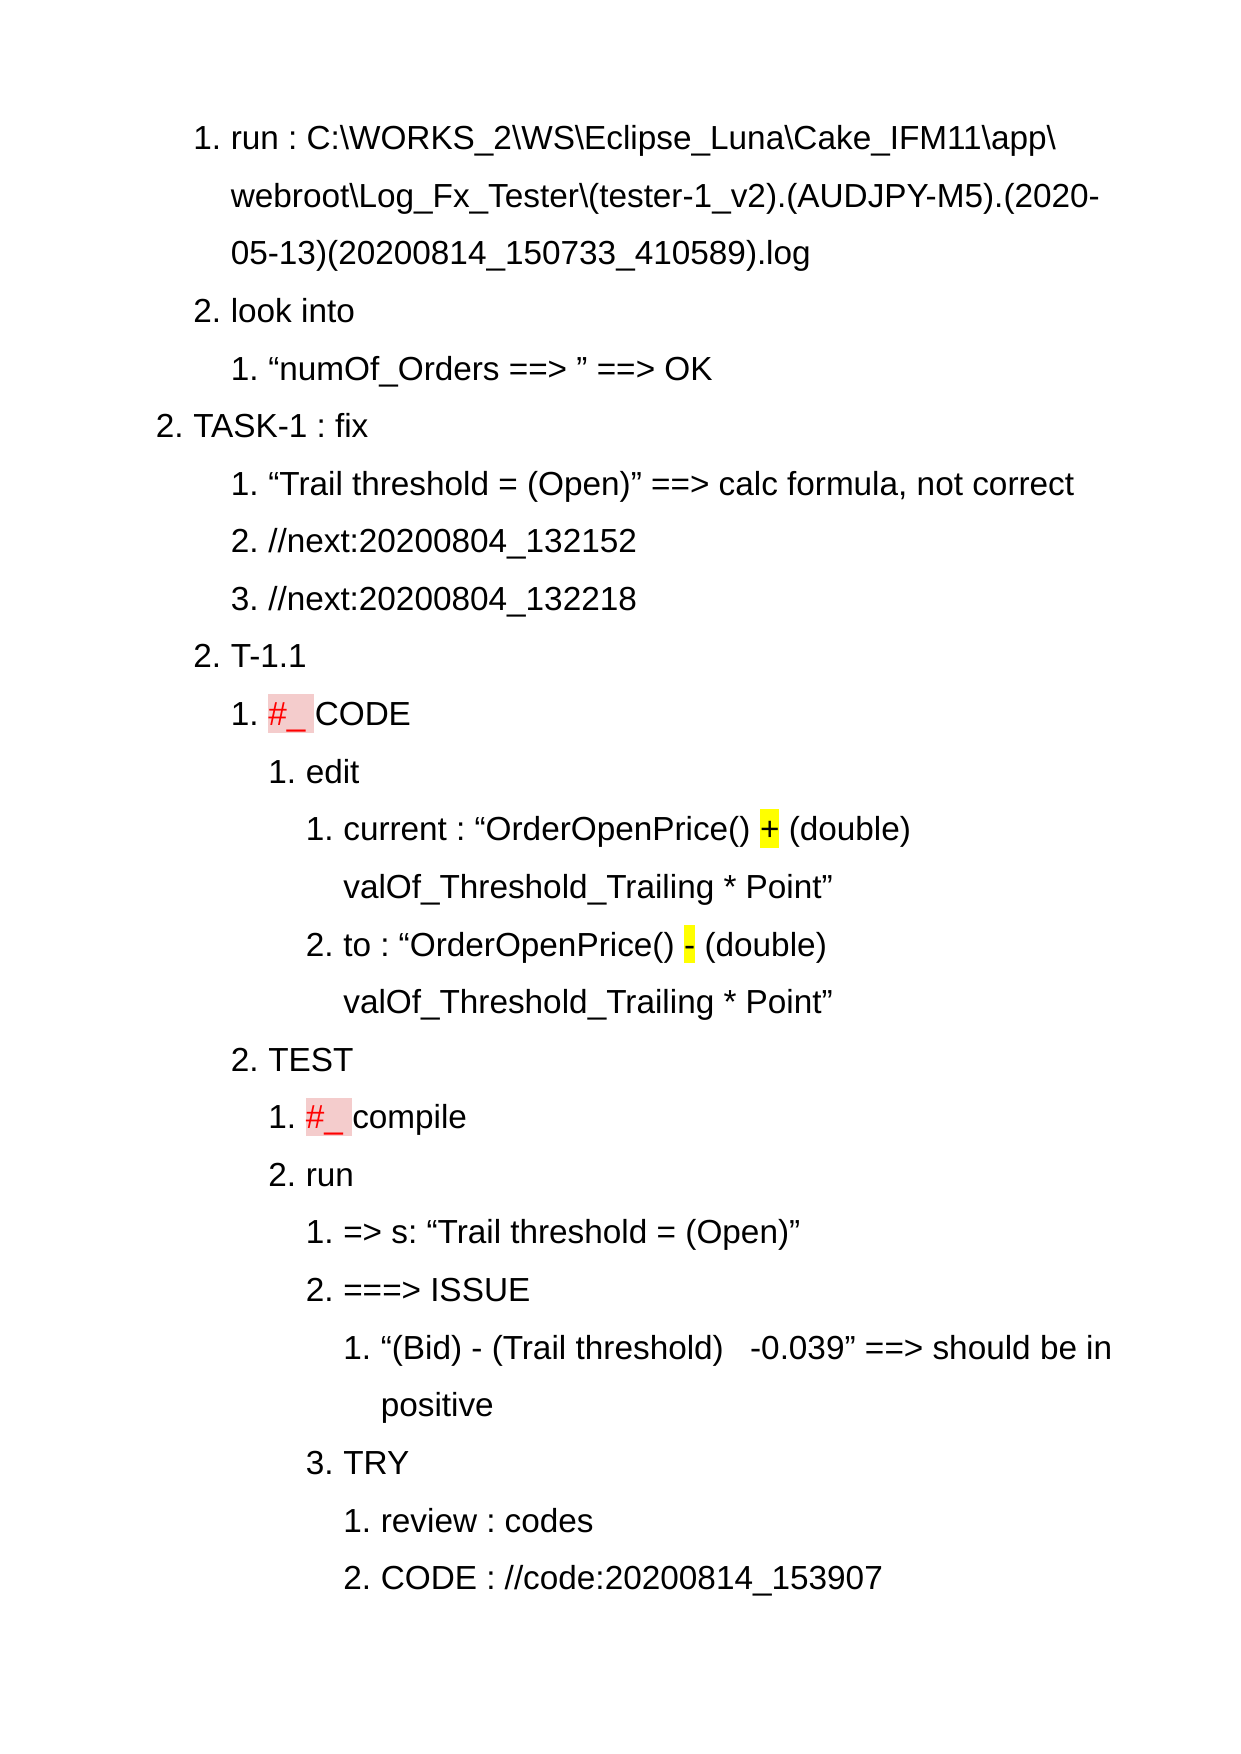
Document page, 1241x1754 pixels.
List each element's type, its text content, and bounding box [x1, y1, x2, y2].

list review : codes [343, 1501, 1122, 1539]
list //next:20200804_132152 [231, 521, 1122, 560]
list #_ compile [268, 1097, 1122, 1136]
list “numOf_Orders ==> ” ==> OK [231, 348, 1122, 387]
list look into [193, 291, 1122, 329]
list #_ CODE [231, 694, 1122, 733]
list current : “OrderOpenPrice() + (double) valOf_Threshold_Trailing * Point” [306, 809, 1122, 905]
list edit [268, 752, 1122, 790]
list run : C:\WORKS_2\WS\Eclipse_Luna\Cake_IFM11\app\webroot\Log_Fx_Tester\(tester-1_v2).(AUDJPY-M5).(2020-05-13)(20200814_150733_410589).log [193, 118, 1122, 272]
list “(Bid) - (Trail threshold) -0.039” ==> should be in positive [343, 1328, 1122, 1424]
list CODE : //code:20200814_153907 [343, 1558, 1122, 1597]
list => s: “Trail threshold = (Open)” [306, 1213, 1122, 1251]
list TEST [231, 1040, 1122, 1078]
list T-1.1 [193, 637, 1122, 675]
list ===> ISSUE [306, 1270, 1122, 1309]
list TASK-1 : fix [156, 406, 1122, 444]
list run [268, 1155, 1122, 1193]
list “Trail threshold = (Open)” ==> calc formula, not correct [231, 464, 1122, 502]
list //next:20200804_132218 [231, 579, 1122, 617]
list to : “OrderOpenPrice() - (double) valOf_Threshold_Trailing * Point” [306, 924, 1122, 1021]
list TRY [306, 1443, 1122, 1481]
